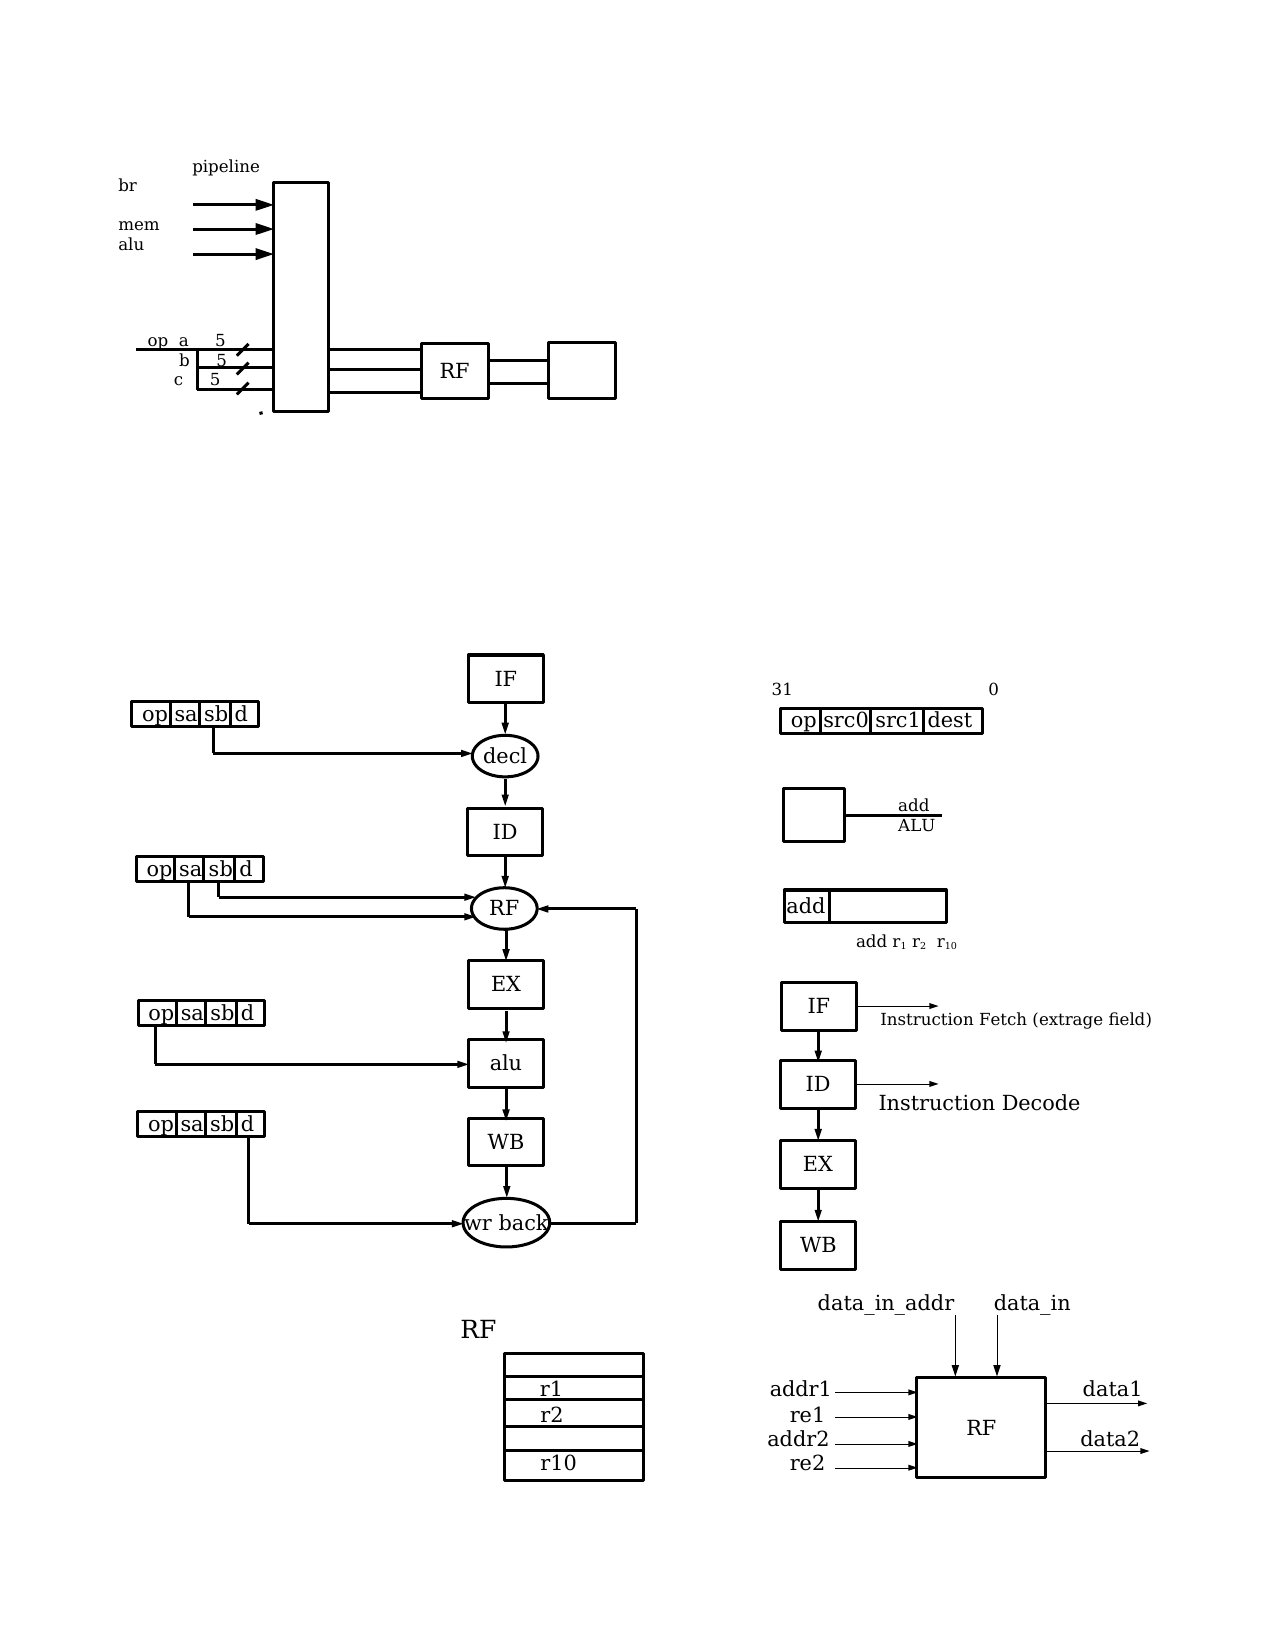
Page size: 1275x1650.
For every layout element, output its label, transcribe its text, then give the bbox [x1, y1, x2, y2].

text c [26, 370, 196, 389]
text data_in_addr data_in [118, 1291, 1157, 1315]
text 5 [199, 351, 272, 366]
text [956, 1315, 997, 1344]
text Instruction Decode [508, 1087, 635, 1116]
text alu [118, 234, 272, 254]
text Instruction Fetch (extrage field) [157, 1009, 635, 1029]
text Instruction Fetch (extrage field) [638, 1009, 780, 1029]
text [117, 680, 467, 699]
text r2 re1 [645, 1403, 915, 1427]
text [490, 370, 547, 382]
text 5 [199, 370, 272, 388]
text [117, 796, 782, 816]
text [330, 351, 420, 368]
text [544, 816, 782, 835]
text r2 re1 [118, 1403, 503, 1427]
text [117, 932, 505, 951]
text data2 [1047, 1427, 1157, 1451]
text [490, 385, 547, 389]
text [490, 362, 547, 370]
text pipeline [118, 157, 1157, 176]
text [617, 370, 1157, 389]
text Instruction Fetch (extrage field) [117, 1009, 154, 1029]
text Instruction Fetch (extrage field) [858, 1009, 1157, 1029]
text b [26, 351, 196, 370]
text br [118, 176, 1157, 196]
text [330, 234, 1157, 254]
text [330, 371, 420, 389]
text Instruction Decode [638, 1087, 817, 1116]
text ALU [846, 816, 1157, 835]
text 31 0 [545, 680, 1157, 699]
text Instruction Decode [820, 1087, 1157, 1116]
text mem [118, 215, 272, 234]
text r1 addr1 data1 [645, 1374, 954, 1403]
text [998, 1315, 1157, 1344]
text [508, 932, 635, 951]
text add r1 r2 r10 [638, 932, 1157, 951]
text [117, 816, 466, 835]
text r10 re2 [118, 1451, 503, 1476]
text r2 re1 [1047, 1403, 1157, 1427]
text addr2 [645, 1427, 915, 1451]
text op a 5 [26, 331, 272, 351]
text add [846, 796, 1157, 816]
text r1 addr1 data1 [118, 1374, 503, 1403]
text [330, 215, 1157, 234]
text r10 re2 [1047, 1451, 1157, 1476]
text [617, 351, 1157, 370]
text [330, 331, 1157, 351]
text RF [118, 1315, 955, 1344]
text r10 re2 [645, 1451, 915, 1476]
text [118, 1427, 503, 1451]
text r1 addr1 data1 [998, 1374, 1157, 1403]
text [490, 351, 547, 359]
text Instruction Decode [118, 1087, 505, 1116]
